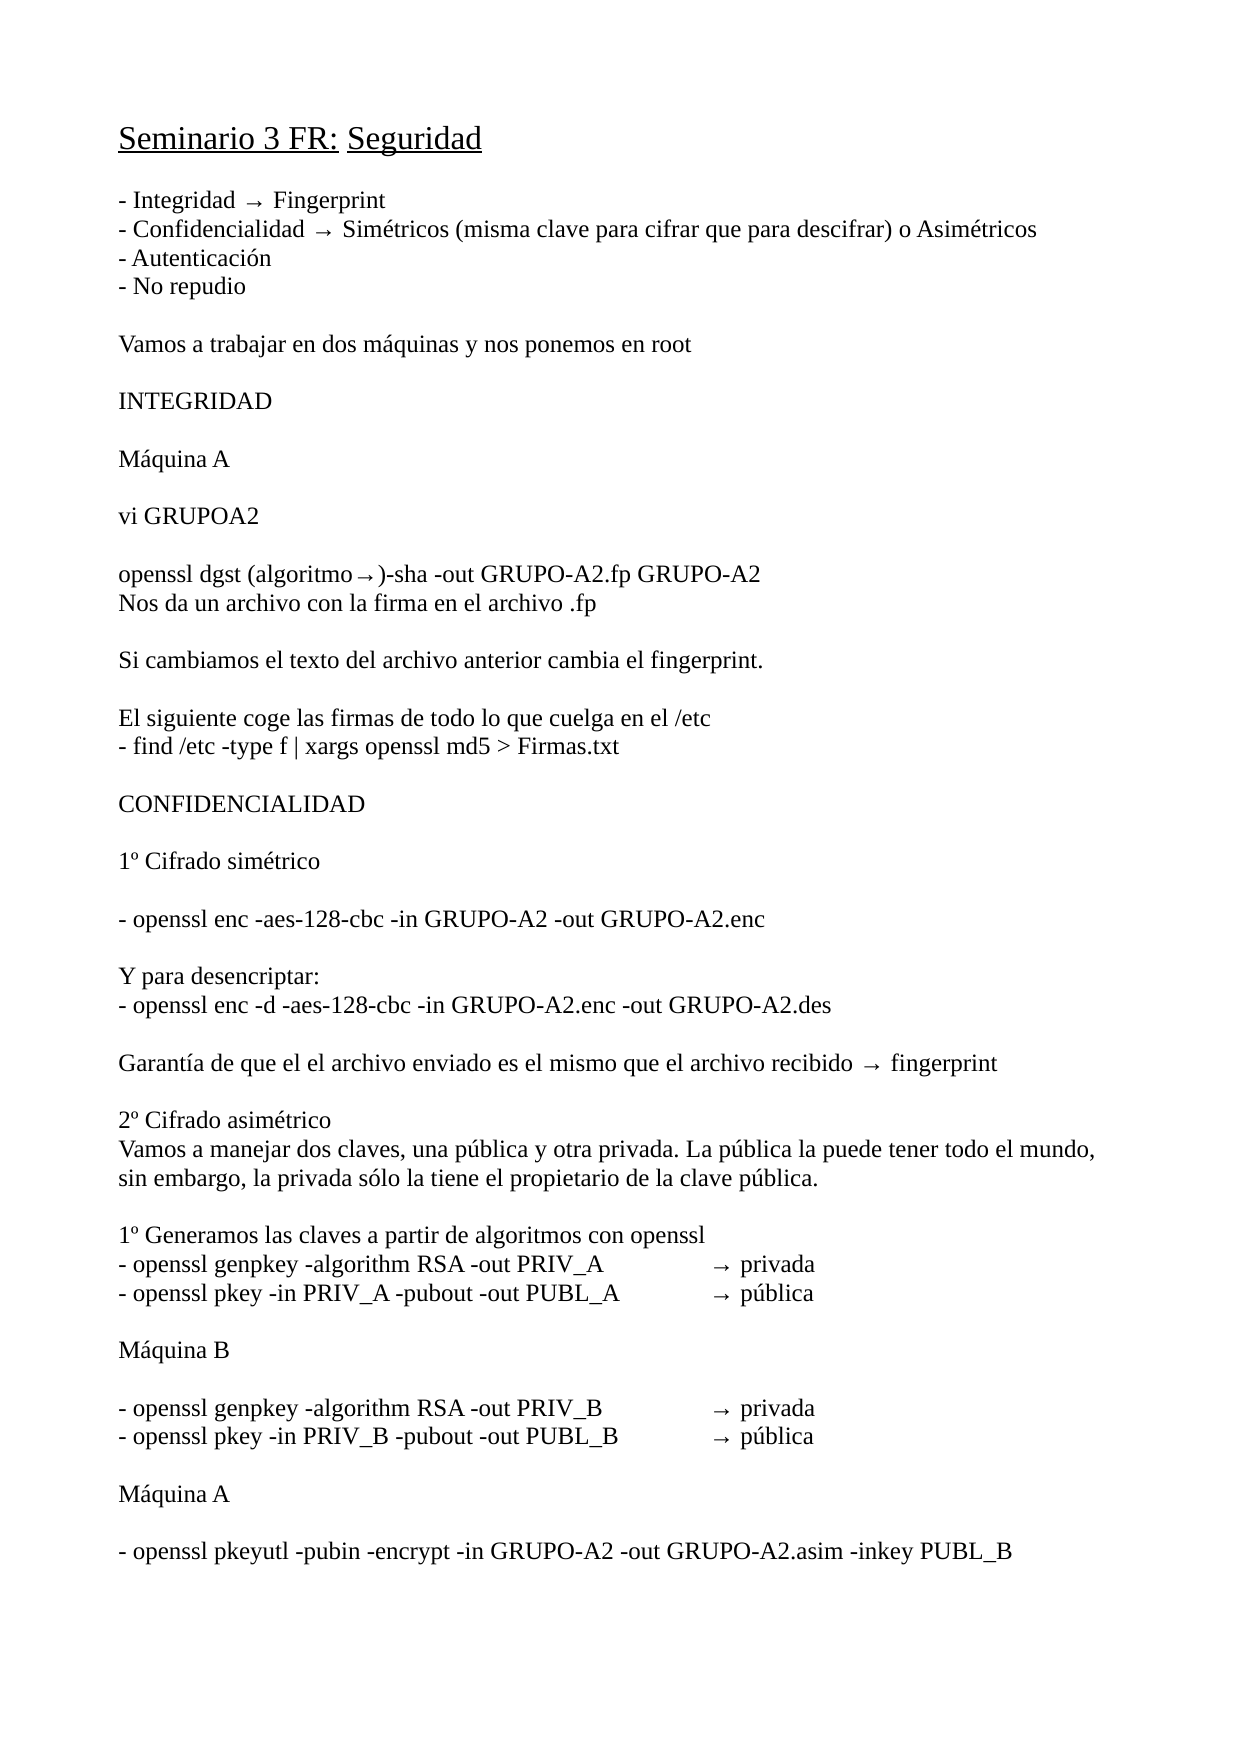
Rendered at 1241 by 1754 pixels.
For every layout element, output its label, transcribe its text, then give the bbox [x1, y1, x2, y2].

text Máquina A [118, 444, 1122, 473]
text 2º Cifrado asimétrico [118, 1105, 1122, 1134]
text - Confidencialidad → Simétricos (misma clave para cifrar que para descifrar) o Asimétricos [118, 214, 1122, 243]
text Y para desencriptar: [118, 961, 1122, 990]
text Máquina B [118, 1335, 1122, 1364]
text Si cambiamos el texto del archivo anterior cambia el fingerprint. [118, 645, 1122, 674]
text - openssl genpkey -algorithm RSA -out PRIV_A → privada [118, 1249, 1122, 1278]
text Garantía de que el el archivo enviado es el mismo que el archivo recibido → fingerprint [118, 1048, 1122, 1076]
text Nos da un archivo con la firma en el archivo .fp [118, 588, 1122, 616]
text INTEGRIDAD [118, 386, 1122, 415]
text - openssl genpkey -algorithm RSA -out PRIV_B → privada [118, 1393, 1122, 1421]
text - openssl enc -d -aes-128-cbc -in GRUPO-A2.enc -out GRUPO-A2.des [118, 990, 1122, 1019]
text - openssl pkeyutl -pubin -encrypt -in GRUPO-A2 -out GRUPO-A2.asim -inkey PUBL_B [118, 1536, 1122, 1565]
text CONFIDENCIALIDAD [118, 789, 1122, 818]
text Seminario 3 FR: Seguridad [118, 118, 1122, 156]
text Vamos a trabajar en dos máquinas y nos ponemos en root [118, 329, 1122, 358]
text 1º Cifrado simétrico [118, 846, 1122, 875]
text - openssl enc -aes-128-cbc -in GRUPO-A2 -out GRUPO-A2.enc [118, 904, 1122, 933]
text - Autenticación [118, 243, 1122, 271]
text El siguiente coge las firmas de todo lo que cuelga en el /etc [118, 703, 1122, 731]
text vi GRUPOA2 [118, 501, 1122, 530]
text - find /etc -type f | xargs openssl md5 > Firmas.txt [118, 731, 1122, 760]
text - Integridad → Fingerprint [118, 185, 1122, 214]
text - No repudio [118, 271, 1122, 300]
text openssl dgst (algoritmo→)-sha -out GRUPO-A2.fp GRUPO-A2 [118, 559, 1122, 588]
text - openssl pkey -in PRIV_B -pubout -out PUBL_B → pública [118, 1421, 1122, 1450]
text Máquina A [118, 1479, 1122, 1508]
text - openssl pkey -in PRIV_A -pubout -out PUBL_A → pública [118, 1278, 1122, 1306]
text 1º Generamos las claves a partir de algoritmos con openssl [118, 1220, 1122, 1249]
text Vamos a manejar dos claves, una pública y otra privada. La pública la puede tener todo el mundo, sin embargo, la privada sólo la tiene el propietario de la clave pública. [118, 1134, 1122, 1191]
